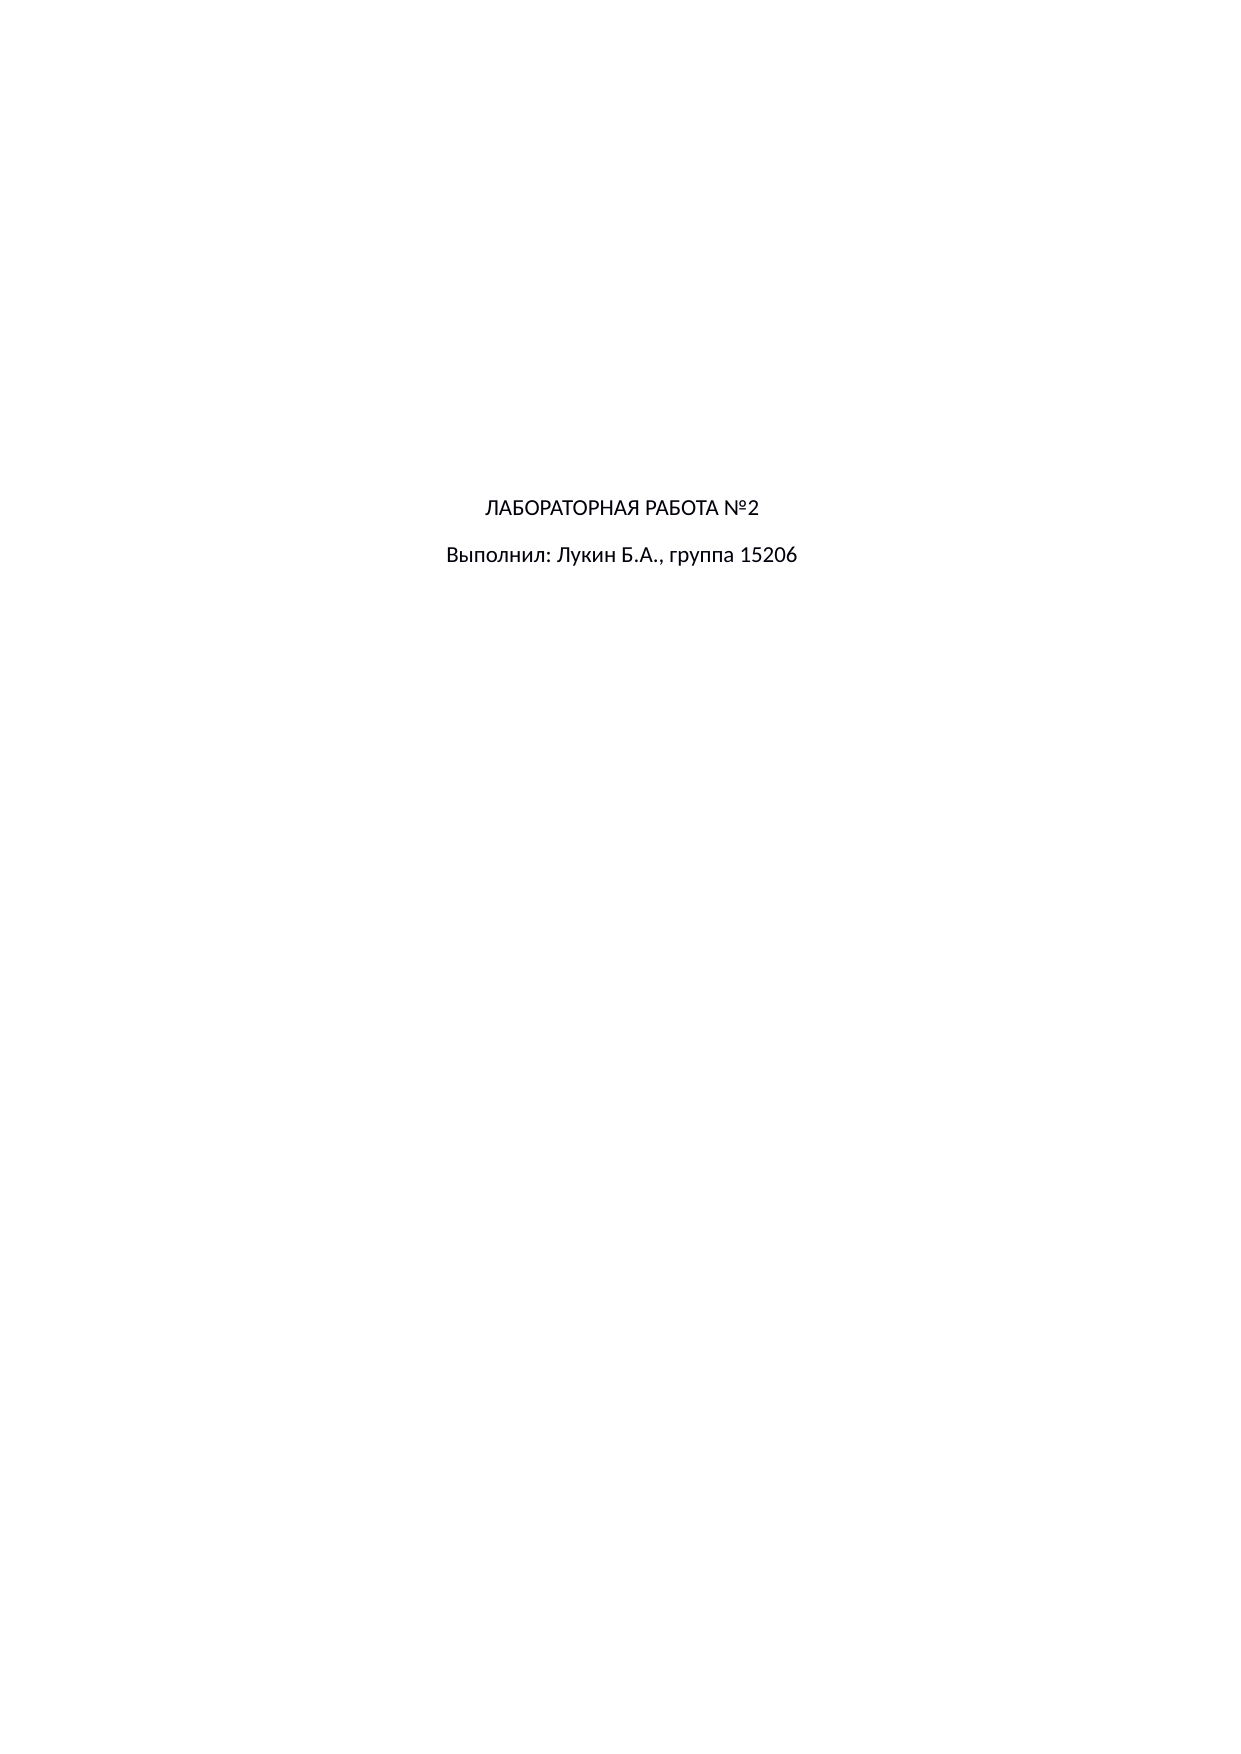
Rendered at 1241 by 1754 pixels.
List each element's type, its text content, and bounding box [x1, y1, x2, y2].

text ЛАБОРАТОРНАЯ РАБОТА №2 [84, 493, 1159, 521]
text Выполнил: Лукин Б.А., группа 15206 [84, 540, 1159, 568]
